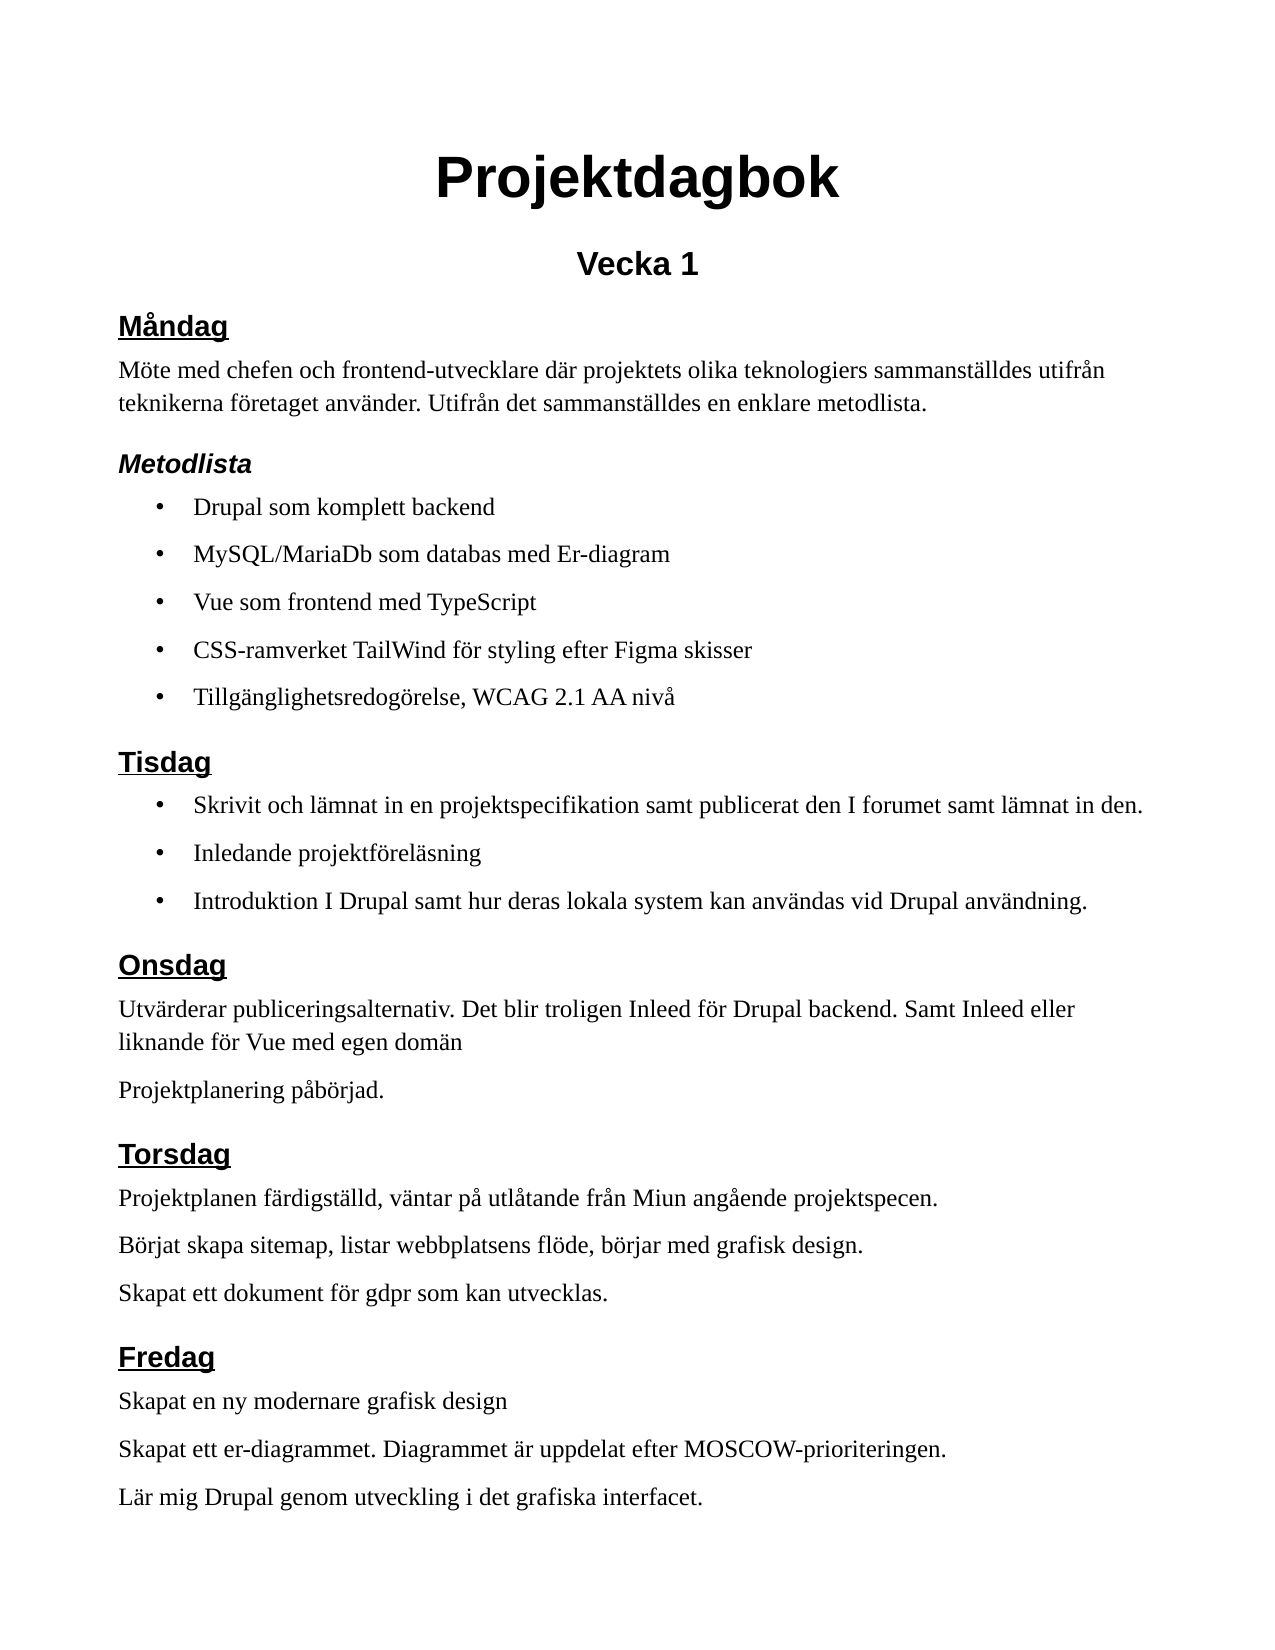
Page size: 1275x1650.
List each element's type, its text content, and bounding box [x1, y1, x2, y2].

subtitle Torsdag [118, 1137, 1157, 1170]
text Börjat skapa sitemap, listar webbplatsens flöde, börjar med grafisk design. [118, 1231, 1157, 1259]
text Skapat en ny modernare grafisk design [118, 1386, 1157, 1415]
subtitle Vecka 1 [118, 243, 1157, 282]
subtitle Fredag [118, 1340, 1157, 1374]
list Skrivit och lämnat in en projektspecifikation samt publicerat den I forumet samt lämnat in den. [156, 791, 1157, 819]
text Skapat ett er-diagrammet. Diagrammet är uppdelat efter MOSCOW-prioriteringen. [118, 1434, 1157, 1463]
list Vue som frontend med TypeScript [156, 587, 1157, 616]
list Tillgänglighetsredogörelse, WCAG 2.1 AA nivå [156, 682, 1157, 711]
list MySQL/MariaDb som databas med Er-diagram [156, 539, 1157, 568]
subtitle Onsdag [118, 948, 1157, 982]
list Drupal som komplett backend [156, 492, 1157, 521]
text Projektplanering påbörjad. [118, 1075, 1157, 1103]
list CSS-ramverket TailWind för styling efter Figma skisser [156, 635, 1157, 663]
list Inledande projektföreläsning [156, 838, 1157, 867]
subtitle Måndag [118, 309, 1157, 343]
text Lär mig Drupal genom utveckling i det grafiska interfacet. [118, 1482, 1157, 1510]
text Projektplanen färdigställd, väntar på utlåtande från Miun angående projektspecen. [118, 1183, 1157, 1212]
subtitle Tisdag [118, 744, 1157, 778]
list Introduktion I Drupal samt hur deras lokala system kan användas vid Drupal användning. [156, 886, 1157, 914]
text Utvärderar publiceringsalternativ. Det blir troligen Inleed för Drupal backend. Samt Inleed eller liknande för Vue med egen domän [118, 994, 1157, 1056]
text Möte med chefen och frontend-utvecklare där projektets olika teknologiers sammanställdes utifrån teknikerna företaget använder. Utifrån det sammanställdes en enklare metodlista. [118, 355, 1157, 417]
subtitle Metodlista [118, 448, 1157, 479]
text Skapat ett dokument för gdpr som kan utvecklas. [118, 1278, 1157, 1307]
title Projektdagbok [118, 143, 1157, 210]
